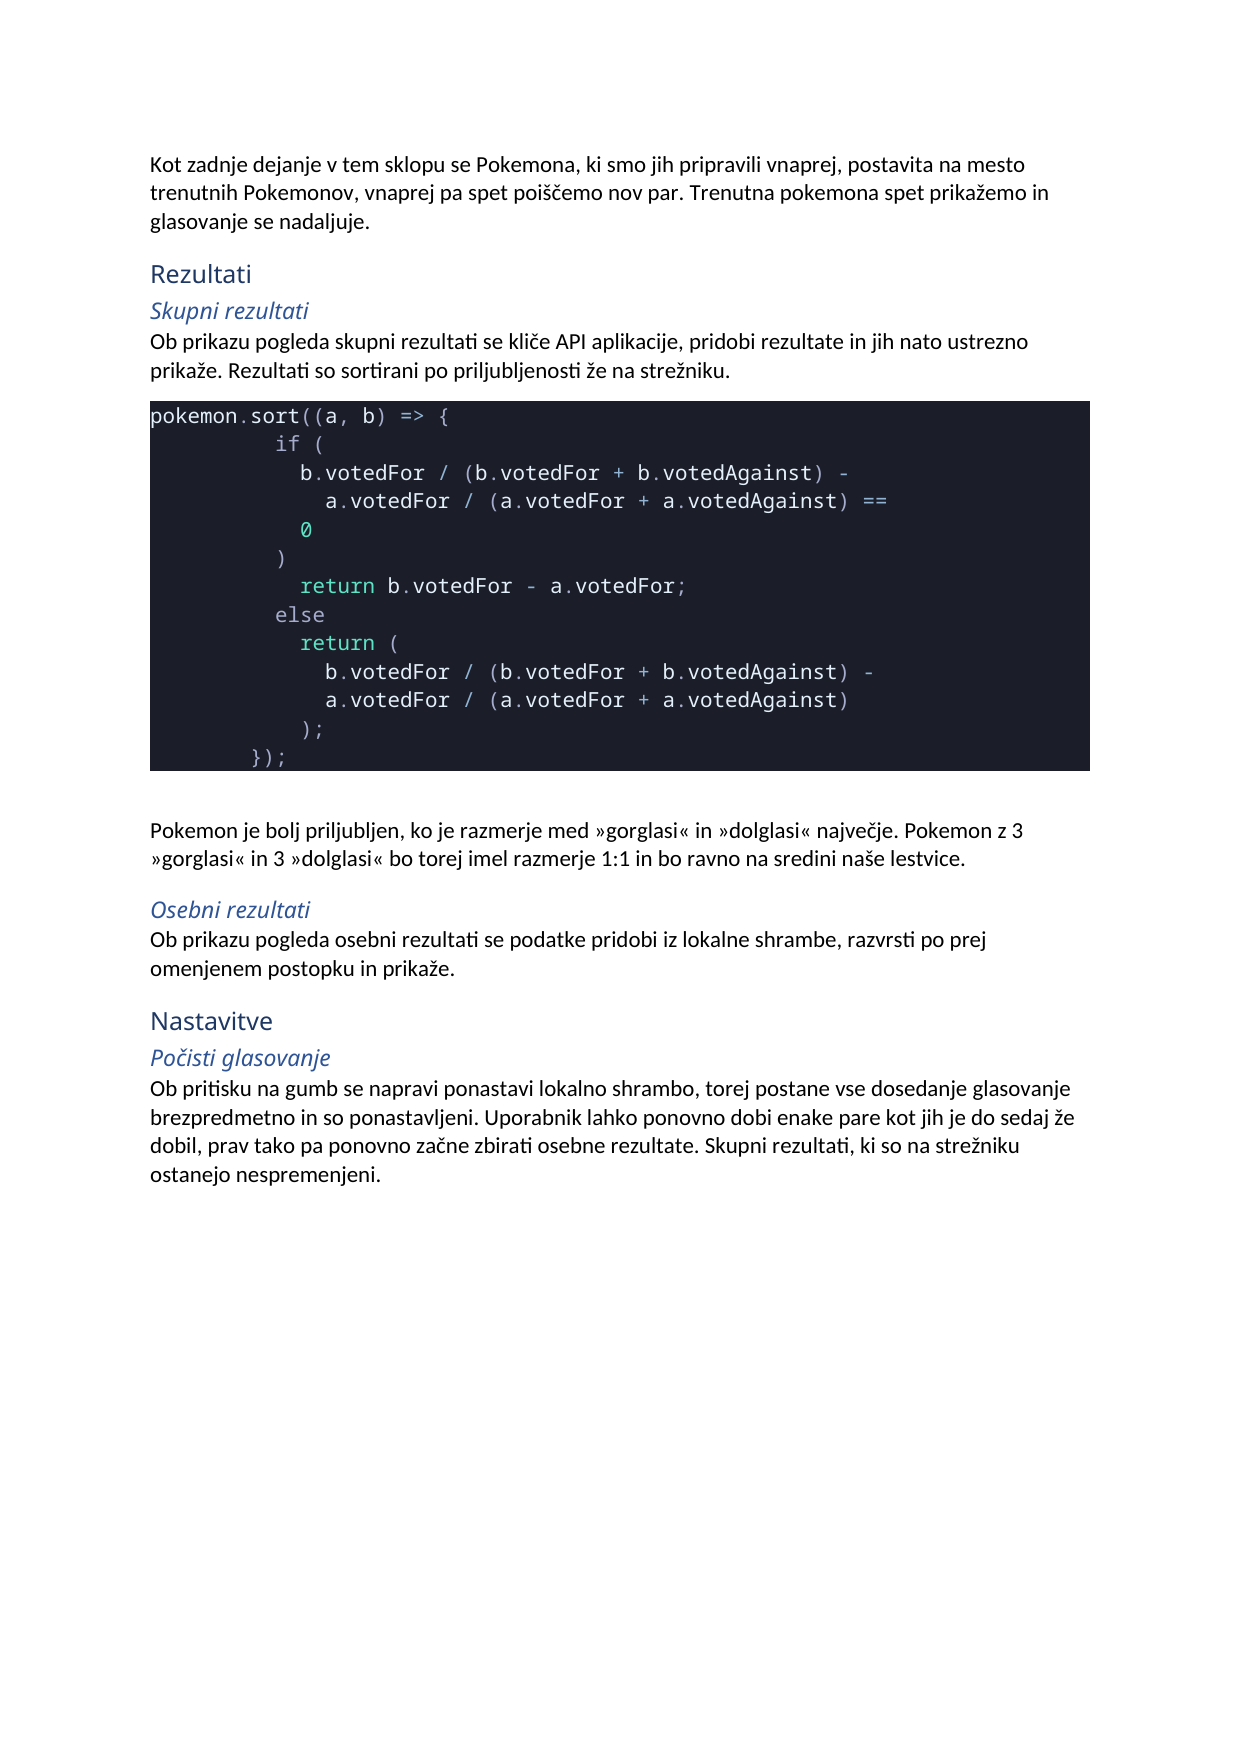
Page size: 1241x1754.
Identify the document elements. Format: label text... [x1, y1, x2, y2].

text ) [150, 543, 1090, 572]
text Kot zadnje dejanje v tem sklopu se Pokemona, ki smo jih pripravili vnaprej, postavita na mesto trenutnih Pokemonov, vnaprej pa spet poiščemo nov par. Trenutna pokemona spet prikažemo in glasovanje se nadaljuje. [150, 150, 1090, 235]
subtitle Rezultati [150, 256, 1090, 291]
subtitle Počisti glasovanje [150, 1042, 1090, 1074]
text pokemon.sort((a, b) => { [150, 401, 1090, 429]
text a.votedFor / (a.votedFor + a.votedAgainst) [150, 685, 1090, 714]
text }); [150, 742, 1090, 771]
text 0 [150, 515, 1090, 543]
text return b.votedFor - a.votedFor; [150, 572, 1090, 600]
text b.votedFor / (b.votedFor + b.votedAgainst) - [150, 657, 1090, 685]
text return ( [150, 628, 1090, 657]
subtitle Nastavitve [150, 1003, 1090, 1038]
text else [150, 600, 1090, 628]
text if ( [150, 429, 1090, 458]
text ); [150, 714, 1090, 742]
text b.votedFor / (b.votedFor + b.votedAgainst) - [150, 458, 1090, 486]
subtitle Osebni rezultati [150, 894, 1090, 925]
subtitle Skupni rezultati [150, 295, 1090, 327]
text Pokemon je bolj priljubljen, ko je razmerje med »gorglasi« in »dolglasi« največje. Pokemon z 3 »gorglasi« in 3 »dolglasi« bo torej imel razmerje 1:1 in bo ravno na sredini naše lestvice. [150, 816, 1090, 872]
text Ob prikazu pogleda skupni rezultati se kliče API aplikacije, pridobi rezultate in jih nato ustrezno prikaže. Rezultati so sortirani po priljubljenosti že na strežniku. [150, 327, 1090, 384]
text a.votedFor / (a.votedFor + a.votedAgainst) == [150, 486, 1090, 515]
text Ob prikazu pogleda osebni rezultati se podatke pridobi iz lokalne shrambe, razvrsti po prej omenjenem postopku in prikaže. [150, 926, 1090, 982]
text Ob pritisku na gumb se napravi ponastavi lokalno shrambo, torej postane vse dosedanje glasovanje brezpredmetno in so ponastavljeni. Uporabnik lahko ponovno dobi enake pare kot jih je do sedaj že dobil, prav tako pa ponovno začne zbirati osebne rezultate. Skupni rezultati, ki so na strežniku ostanejo nespremenjeni. [150, 1074, 1090, 1188]
